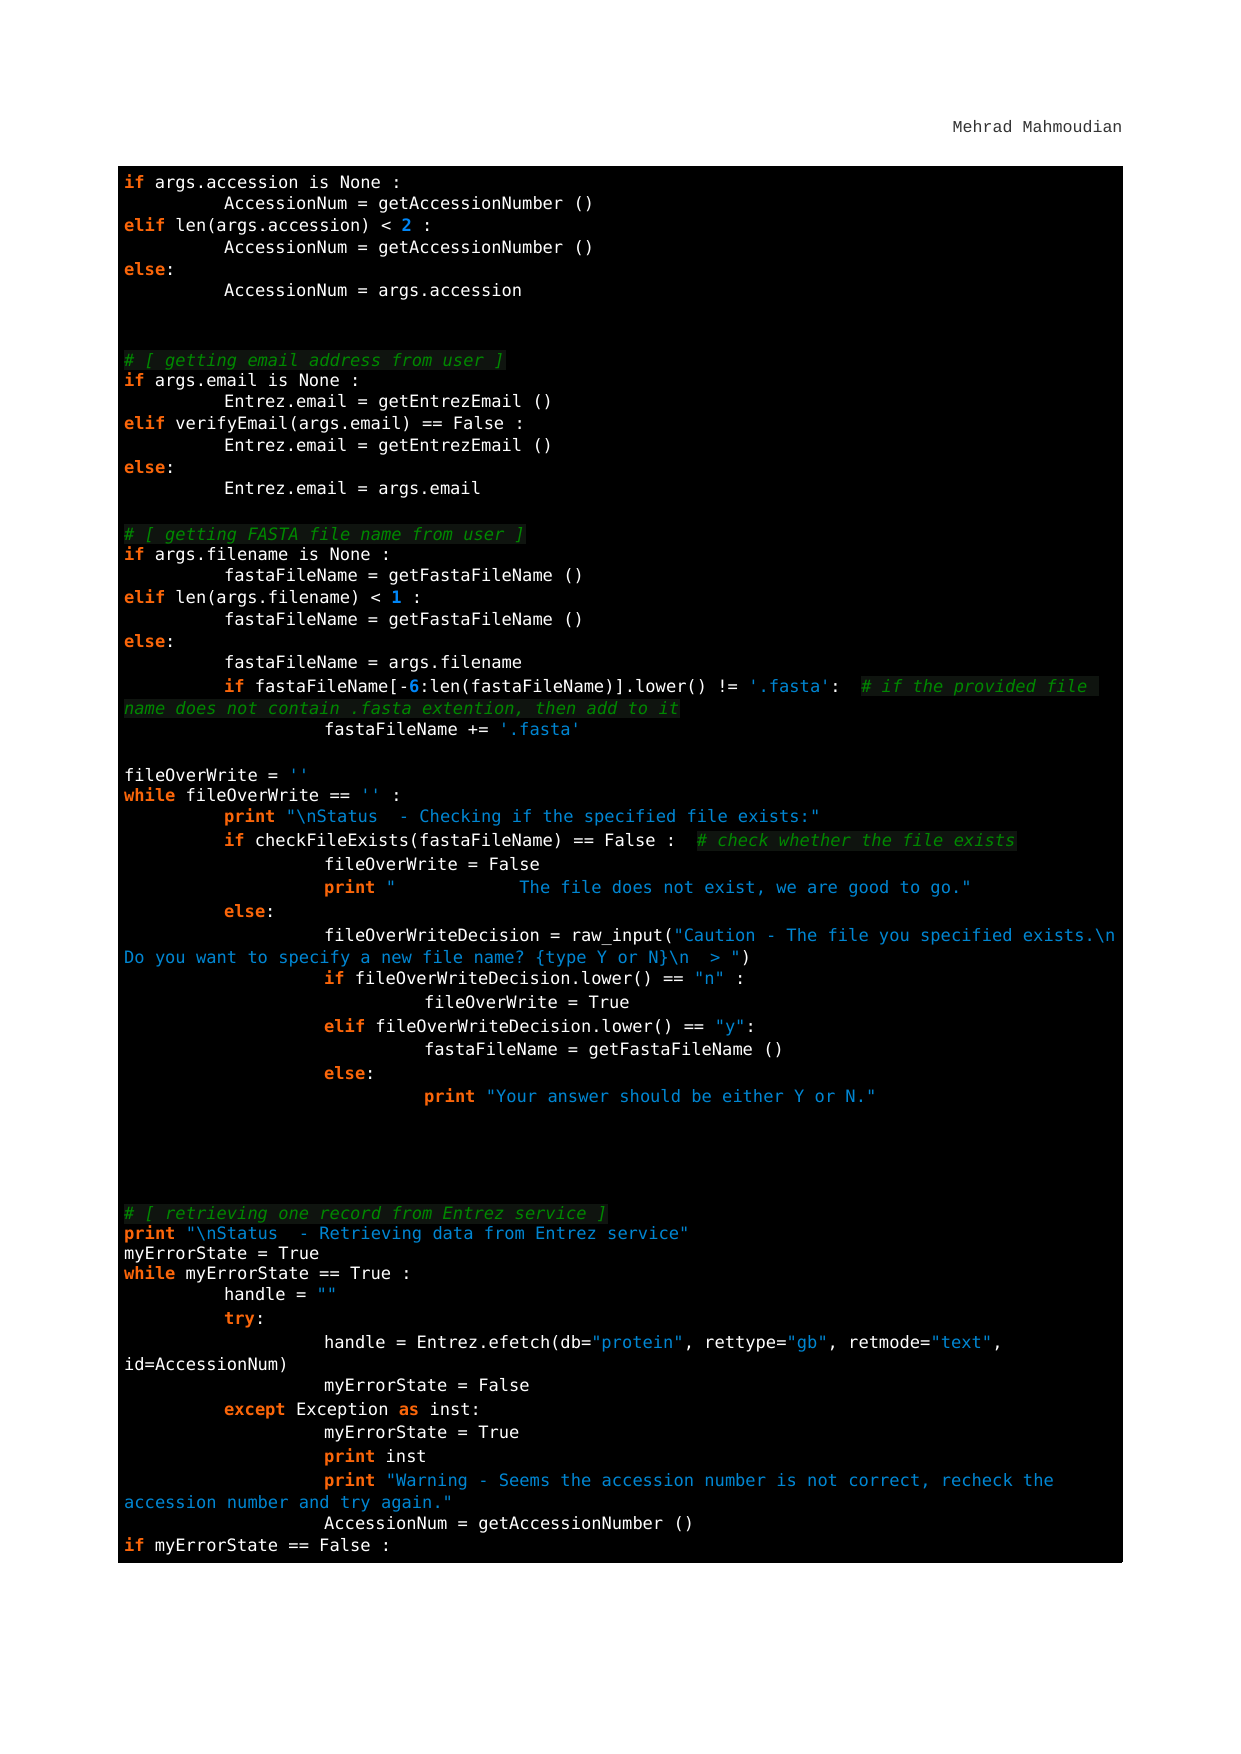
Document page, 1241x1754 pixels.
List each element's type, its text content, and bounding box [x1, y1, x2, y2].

table_header if args.accession is None : AccessionNum = getAccessionNumber () elif len(args.accession) < 2 : AccessionNum = getAccessionNumber () else: AccessionNum = args.accession # [ getting email address from user ] if args.email is None : Entrez.email = getEntrezEmail () elif verifyEmail(args.email) == False : Entrez.email = getEntrezEmail () else: Entrez.email = args.email # [ getting FASTA file name from user ] if args.filename is None : fastaFileName = getFastaFileName () elif len(args.filename) < 1 : fastaFileName = getFastaFileName () else: fastaFileName = args.filename if fastaFileName[-6:len(fastaFileName)].lower() != '.fasta': # if the provided file name does not contain .fasta extention, then add to it fastaFileName += '.fasta' fileOverWrite = '' while fileOverWrite == '' : print "\nStatus - Checking if the specified file exists:" if checkFileExists(fastaFileName) == False : # check whether the file exists fileOverWrite = False print " The file does not exist, we are good to go." else: fileOverWriteDecision = raw_input("Caution - The file you specified exists.\n Do you want to specify a new file name? {type Y or N}\n > ") if fileOverWriteDecision.lower() == "n" : fileOverWrite = True elif fileOverWriteDecision.lower() == "y": fastaFileName = getFastaFileName () else: print "Your answer should be either Y or N." # [ retrieving one record from Entrez service ] print "\nStatus - Retrieving data from Entrez service" myErrorState = True while myErrorState == True : handle = "" try: handle = Entrez.efetch(db="protein", rettype="gb", retmode="text", id=AccessionNum) myErrorState = False except Exception as inst: myErrorState = True print inst print "Warning - Seems the accession number is not correct, recheck the accession number and try again." AccessionNum = getAccessionNumber () if myErrorState == False : [119, 167, 1122, 1562]
